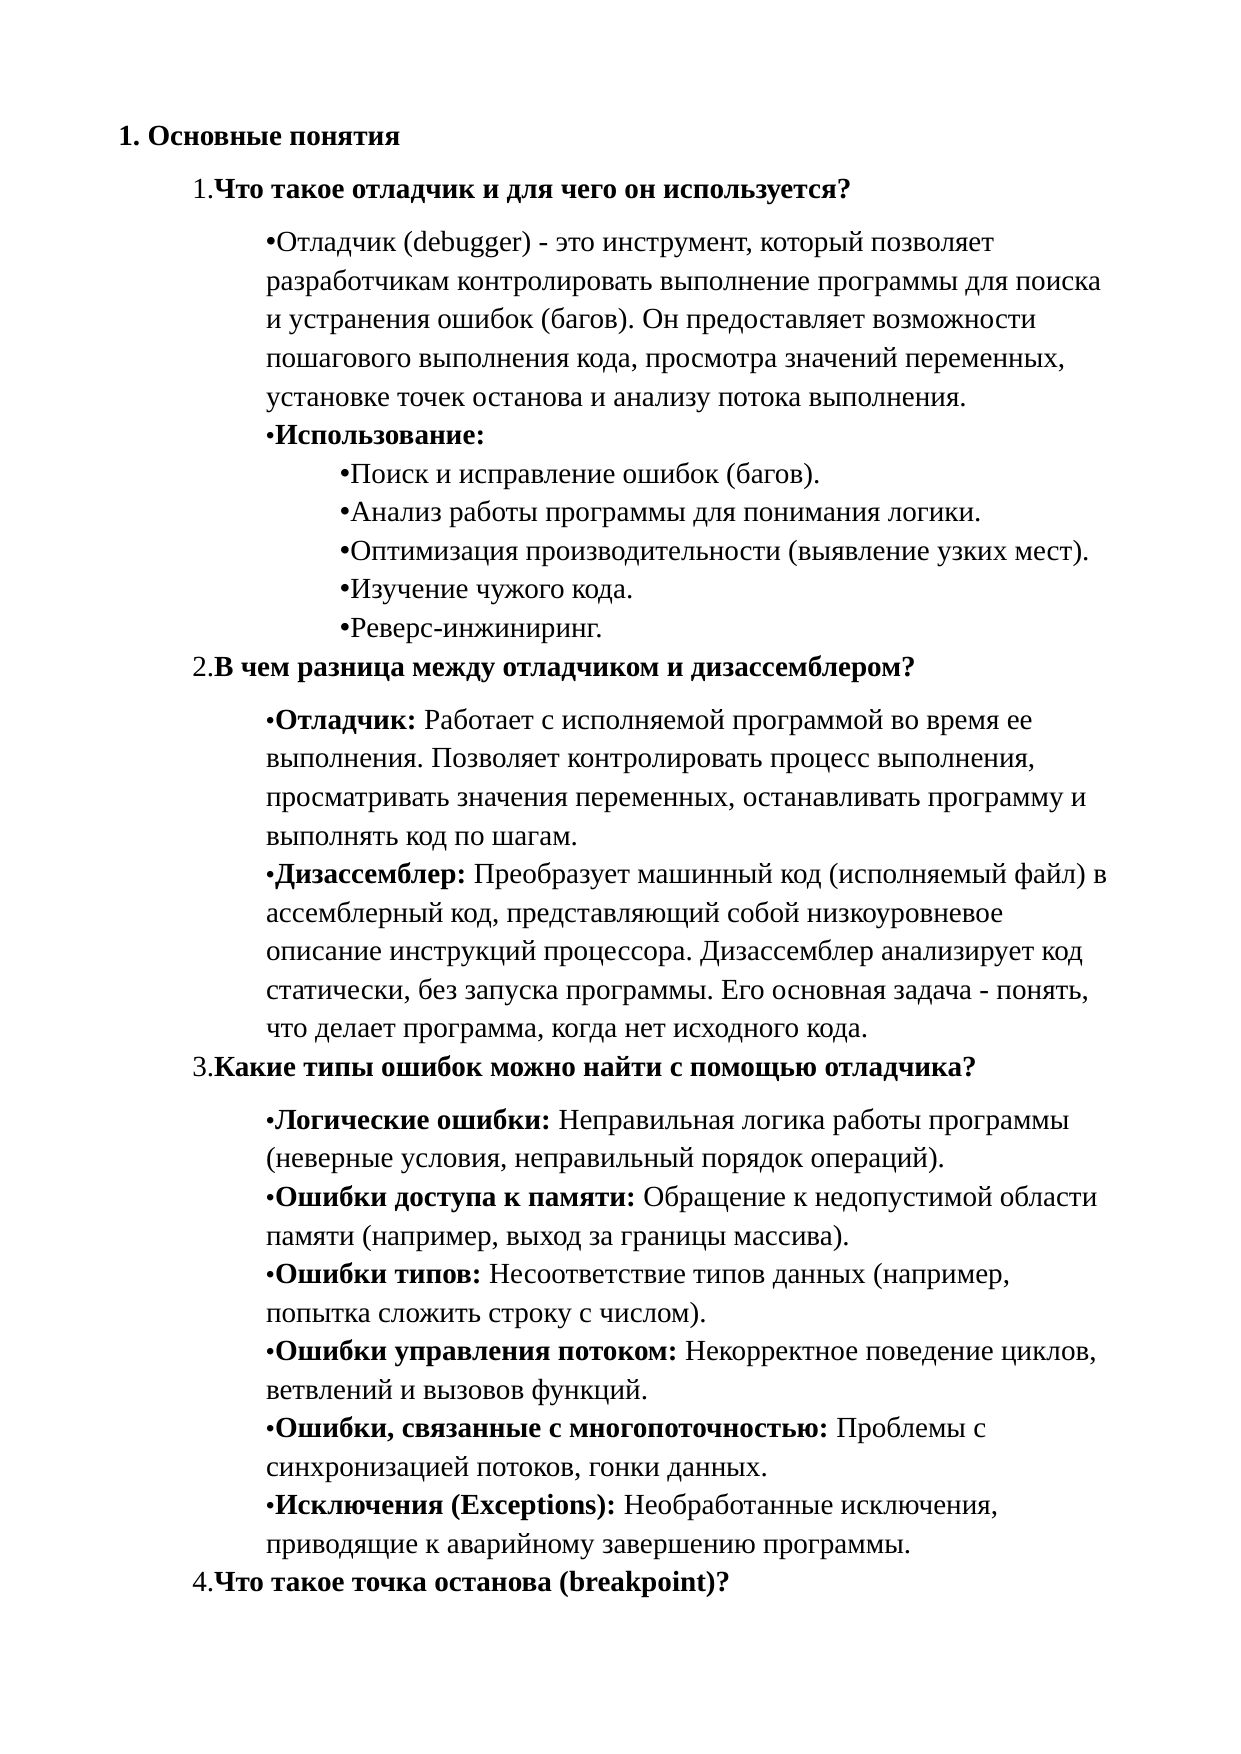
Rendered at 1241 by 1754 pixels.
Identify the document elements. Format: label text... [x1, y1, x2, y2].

list Ошибки, связанные с многопоточностью: Проблемы с синхронизацией потоков, гонки данных. [118, 1410, 1122, 1482]
list Исключения (Exceptions): Необработанные исключения, приводящие к аварийному завершению программы. [118, 1487, 1122, 1559]
list Оптимизация производительности (выявление узких мест). [118, 533, 1122, 567]
text 1. Основные понятия [118, 118, 1122, 152]
list Ошибки типов: Несоответствие типов данных (например, попытка сложить строку с числом). [118, 1256, 1122, 1328]
list Дизассемблер: Преобразует машинный код (исполняемый файл) в ассемблерный код, представляющий собой низкоуровневое описание инструкций процессора. Дизассемблер анализирует код статически, без запуска программы. Его основная задача - понять, что делает программа, когда нет исходного кода. [118, 856, 1122, 1044]
list Отладчик (debugger) - это инструмент, который позволяет разработчикам контролировать выполнение программы для поиска и устранения ошибок (багов). Он предоставляет возможности пошагового выполнения кода, просмотра значений переменных, установке точек останова и анализу потока выполнения. [118, 224, 1122, 412]
list Отладчик: Работает с исполняемой программой во время ее выполнения. Позволяет контролировать процесс выполнения, просматривать значения переменных, останавливать программу и выполнять код по шагам. [118, 702, 1122, 851]
list Логические ошибки: Неправильная логика работы программы (неверные условия, неправильный порядок операций). [118, 1102, 1122, 1174]
list Поиск и исправление ошибок (багов). [118, 456, 1122, 489]
list Анализ работы программы для понимания логики. [118, 494, 1122, 528]
list В чем разница между отладчиком и дизассемблером? [118, 649, 1122, 682]
list Ошибки доступа к памяти: Обращение к недопустимой области памяти (например, выход за границы массива). [118, 1179, 1122, 1251]
list Что такое отладчик и для чего он используется? [118, 171, 1122, 205]
list Изучение чужого кода. [118, 572, 1122, 605]
list Реверс-инжиниринг. [118, 610, 1122, 644]
list Какие типы ошибок можно найти с помощью отладчика? [118, 1049, 1122, 1082]
list Использование: [118, 417, 1122, 451]
list Ошибки управления потоком: Некорректное поведение циклов, ветвлений и вызовов функций. [118, 1333, 1122, 1405]
list Что такое точка останова (breakpoint)? [118, 1564, 1122, 1598]
